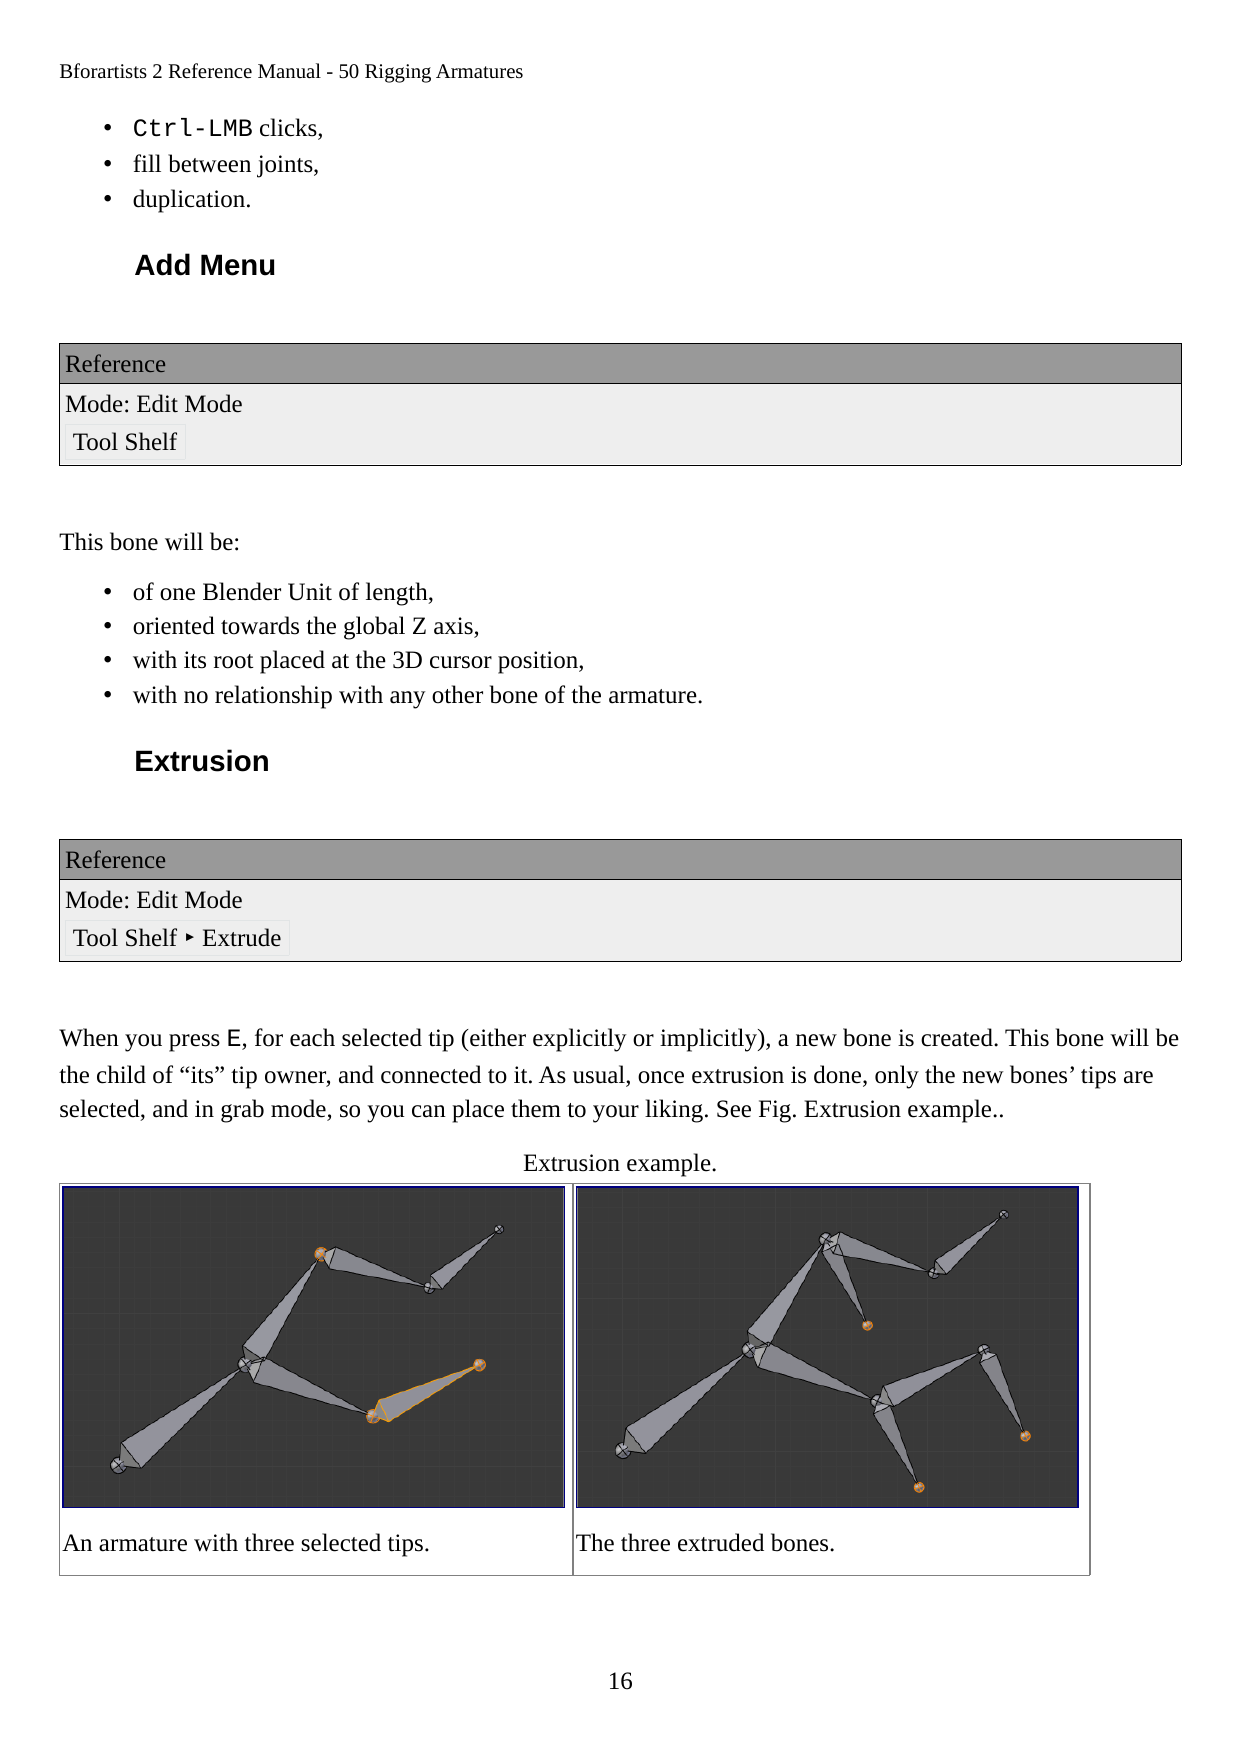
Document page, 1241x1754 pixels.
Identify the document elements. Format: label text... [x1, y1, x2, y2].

list with no relationship with any other bone of the armature. [103, 680, 1181, 709]
list of one Blender Unit of length, [103, 577, 1181, 605]
table_cell Mode: Edit Mode Tool Shelf [60, 384, 1181, 464]
list with its root placed at the 3D cursor position, [103, 646, 1181, 674]
list Ctrl-LMB clicks, [103, 113, 1181, 143]
table_header Reference [60, 840, 1181, 879]
picture [577, 1188, 1077, 1507]
subtitle Add Menu [59, 248, 1181, 281]
table_header The three extruded bones. [574, 1184, 1089, 1575]
text When you press E, for each selected tip (either explicitly or implicitly), a new bone is created. This bone will be the child of “its” tip owner, and connected to it. As usual, once extrusion is done, only the new bones’ tips are selected, and in grab mode, so you can place them to your liking. See Fig. Extrusion example.. [59, 1023, 1181, 1123]
list oriented towards the global Z axis, [103, 611, 1181, 640]
picture [64, 1188, 564, 1507]
subtitle Extrusion [59, 744, 1181, 777]
list fill between joints, [103, 149, 1181, 178]
table_header Reference [60, 344, 1181, 383]
table_cell Mode: Edit Mode Tool Shelf ‣ Extrude [60, 880, 1181, 961]
text This bone will be: [59, 527, 1181, 556]
table_header An armature with three selected tips. [60, 1184, 572, 1575]
list duplication. [103, 184, 1181, 213]
text Extrusion example. [59, 1148, 1181, 1177]
